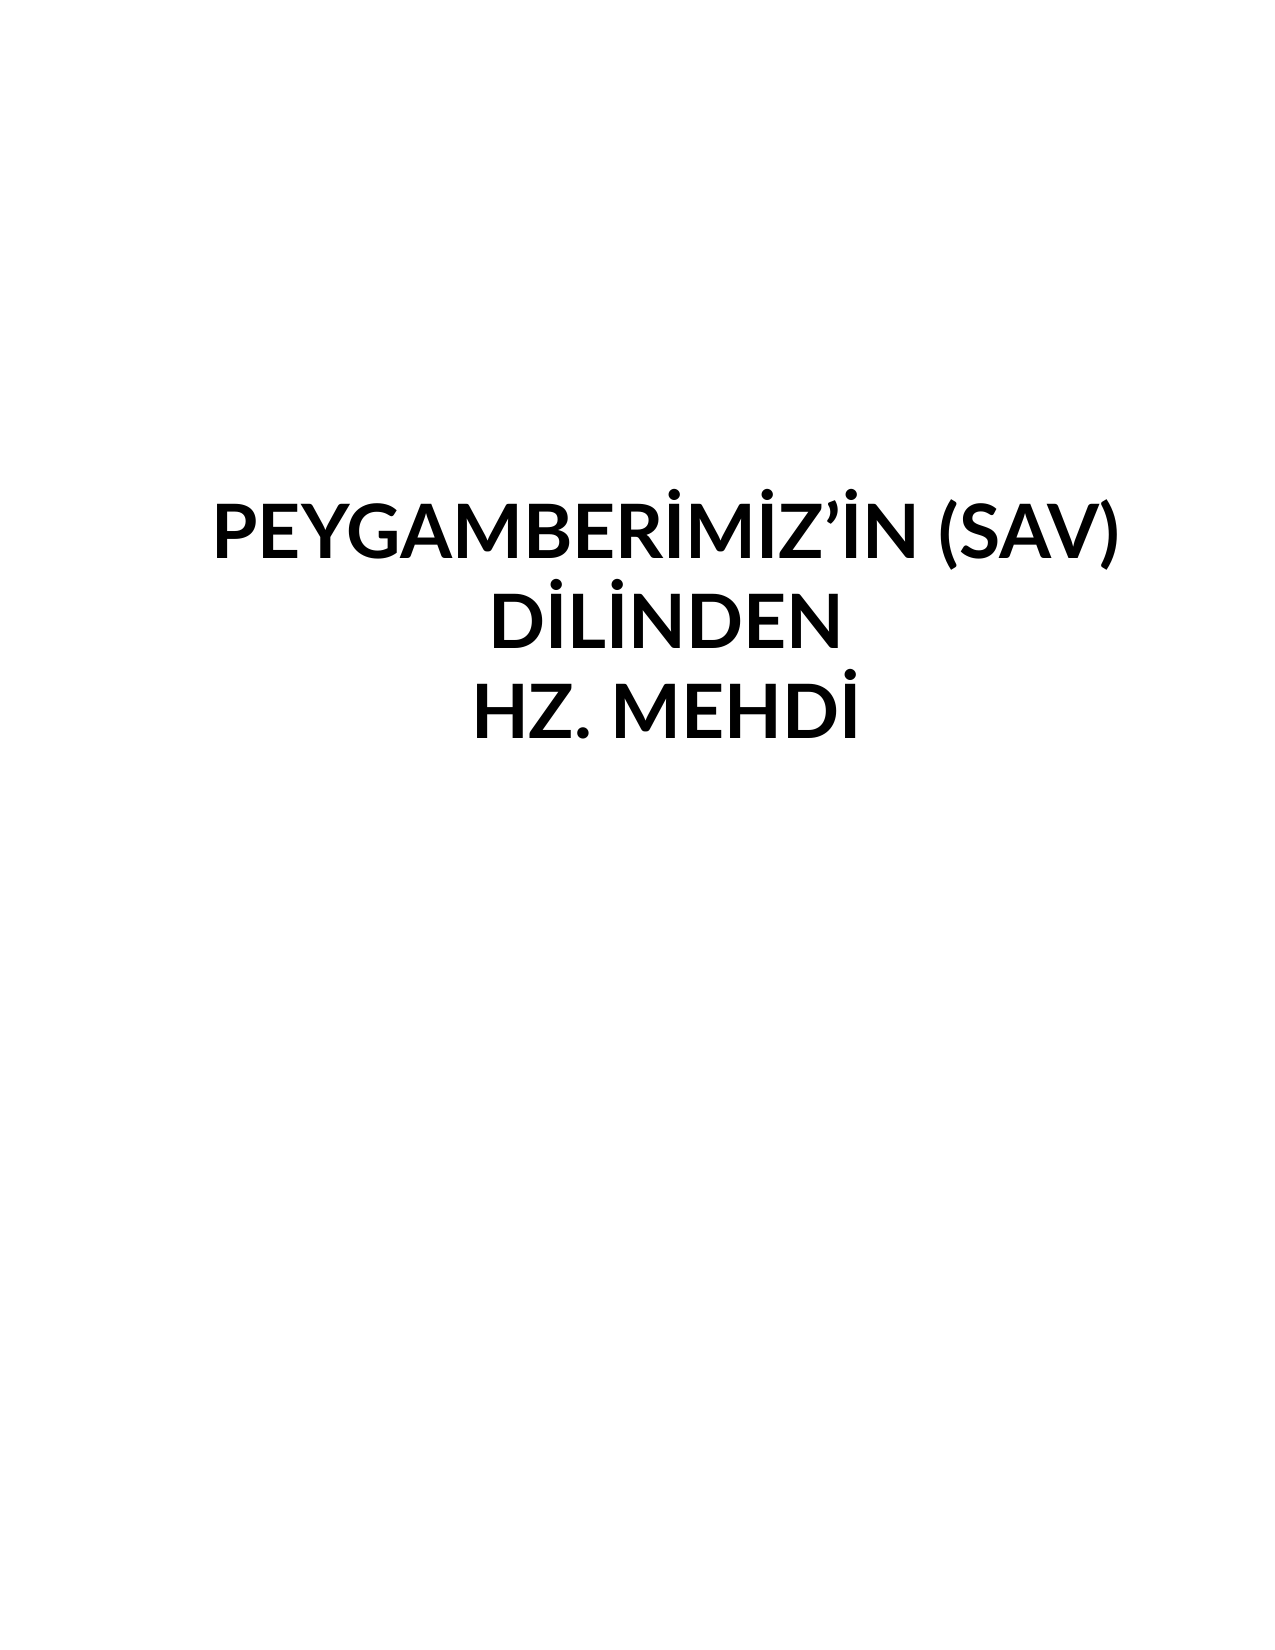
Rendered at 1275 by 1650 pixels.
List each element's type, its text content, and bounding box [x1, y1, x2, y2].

text PEYGAMBERİMİZ’İN (SAV) [187, 484, 1145, 574]
text HZ. MEHDİ [112, 664, 1145, 754]
text DİLİNDEN [112, 574, 1145, 664]
